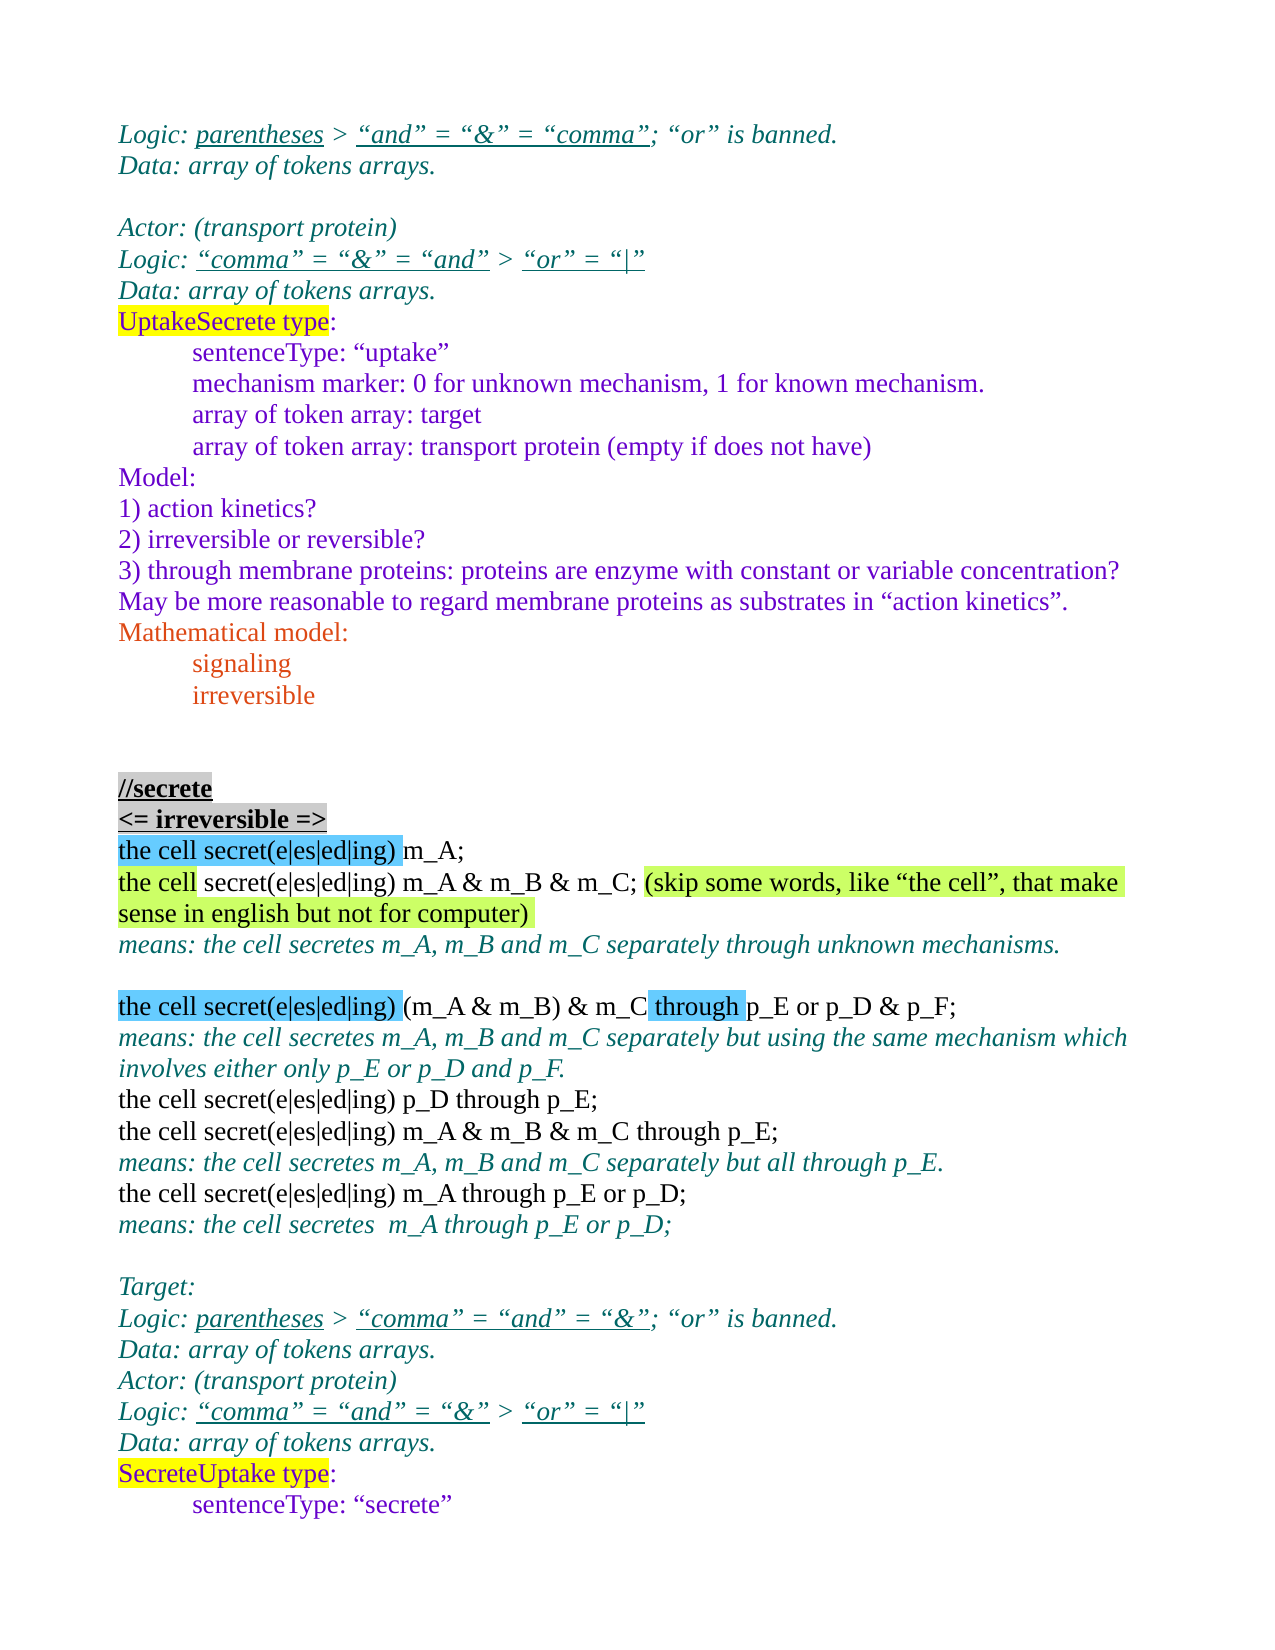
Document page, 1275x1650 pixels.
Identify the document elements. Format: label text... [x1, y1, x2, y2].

text SecreteUptake type: [118, 1457, 1157, 1488]
text Data: array of tokens arrays. [118, 274, 1157, 305]
text the cell secret(e|es|ed|ing) (m_A & m_B) & m_C through p_E or p_D & p_F; [118, 990, 1157, 1021]
text <= irreversible => [118, 803, 1157, 834]
text means: the cell secretes m_A through p_E or p_D; [118, 1208, 1157, 1239]
text 1) action kinetics? [118, 492, 1157, 523]
text Data: array of tokens arrays. [118, 149, 1157, 180]
text means: the cell secretes m_A, m_B and m_C separately through unknown mechanisms. [118, 928, 1157, 959]
text mechanism marker: 0 for unknown mechanism, 1 for known mechanism. [118, 367, 1157, 398]
text means: the cell secretes m_A, m_B and m_C separately but all through p_E. [118, 1146, 1157, 1177]
text the cell secret(e|es|ed|ing) m_A; [118, 834, 1157, 866]
text signaling [118, 648, 1157, 679]
text Data: array of tokens arrays. [118, 1333, 1157, 1364]
text the cell secret(e|es|ed|ing) p_D through p_E; [118, 1084, 1157, 1115]
text Logic: “comma” = “and” = “&” > “or” = “|” [118, 1395, 1157, 1426]
text Target: [118, 1271, 1157, 1302]
text means: the cell secretes m_A, m_B and m_C separately but using the same mechanism which involves either only p_E or p_D and p_F. [118, 1021, 1157, 1084]
text Data: array of tokens arrays. [118, 1426, 1157, 1457]
text Mathematical model: [118, 616, 1157, 648]
text Model: [118, 461, 1157, 492]
text //secrete [118, 772, 1157, 803]
text sentenceType: “secrete” [118, 1488, 1157, 1520]
text Actor: (transport protein) [118, 1364, 1157, 1395]
text UptakeSecrete type: [118, 305, 1157, 336]
text the cell secret(e|es|ed|ing) m_A & m_B & m_C through p_E; [118, 1115, 1157, 1146]
text the cell secret(e|es|ed|ing) m_A & m_B & m_C; (skip some words, like “the cell”, that make sense in english but not for computer) [118, 866, 1157, 928]
text array of token array: transport protein (empty if does not have) [118, 429, 1157, 461]
text array of token array: target [118, 398, 1157, 429]
text the cell secret(e|es|ed|ing) m_A through p_E or p_D; [118, 1177, 1157, 1208]
text Logic: “comma” = “&” = “and” > “or” = “|” [118, 243, 1157, 274]
text irreversible [118, 679, 1157, 710]
text Logic: parentheses > “comma” = “and” = “&”; “or” is banned. [118, 1302, 1157, 1333]
text sentenceType: “uptake” [118, 336, 1157, 367]
text 3) through membrane proteins: proteins are enzyme with constant or variable concentration? May be more reasonable to regard membrane proteins as substrates in “action kinetics”. [118, 554, 1157, 616]
text Logic: parentheses > “and” = “&” = “comma”; “or” is banned. [118, 118, 1157, 149]
text 2) irreversible or reversible? [118, 523, 1157, 554]
text Actor: (transport protein) [118, 212, 1157, 243]
